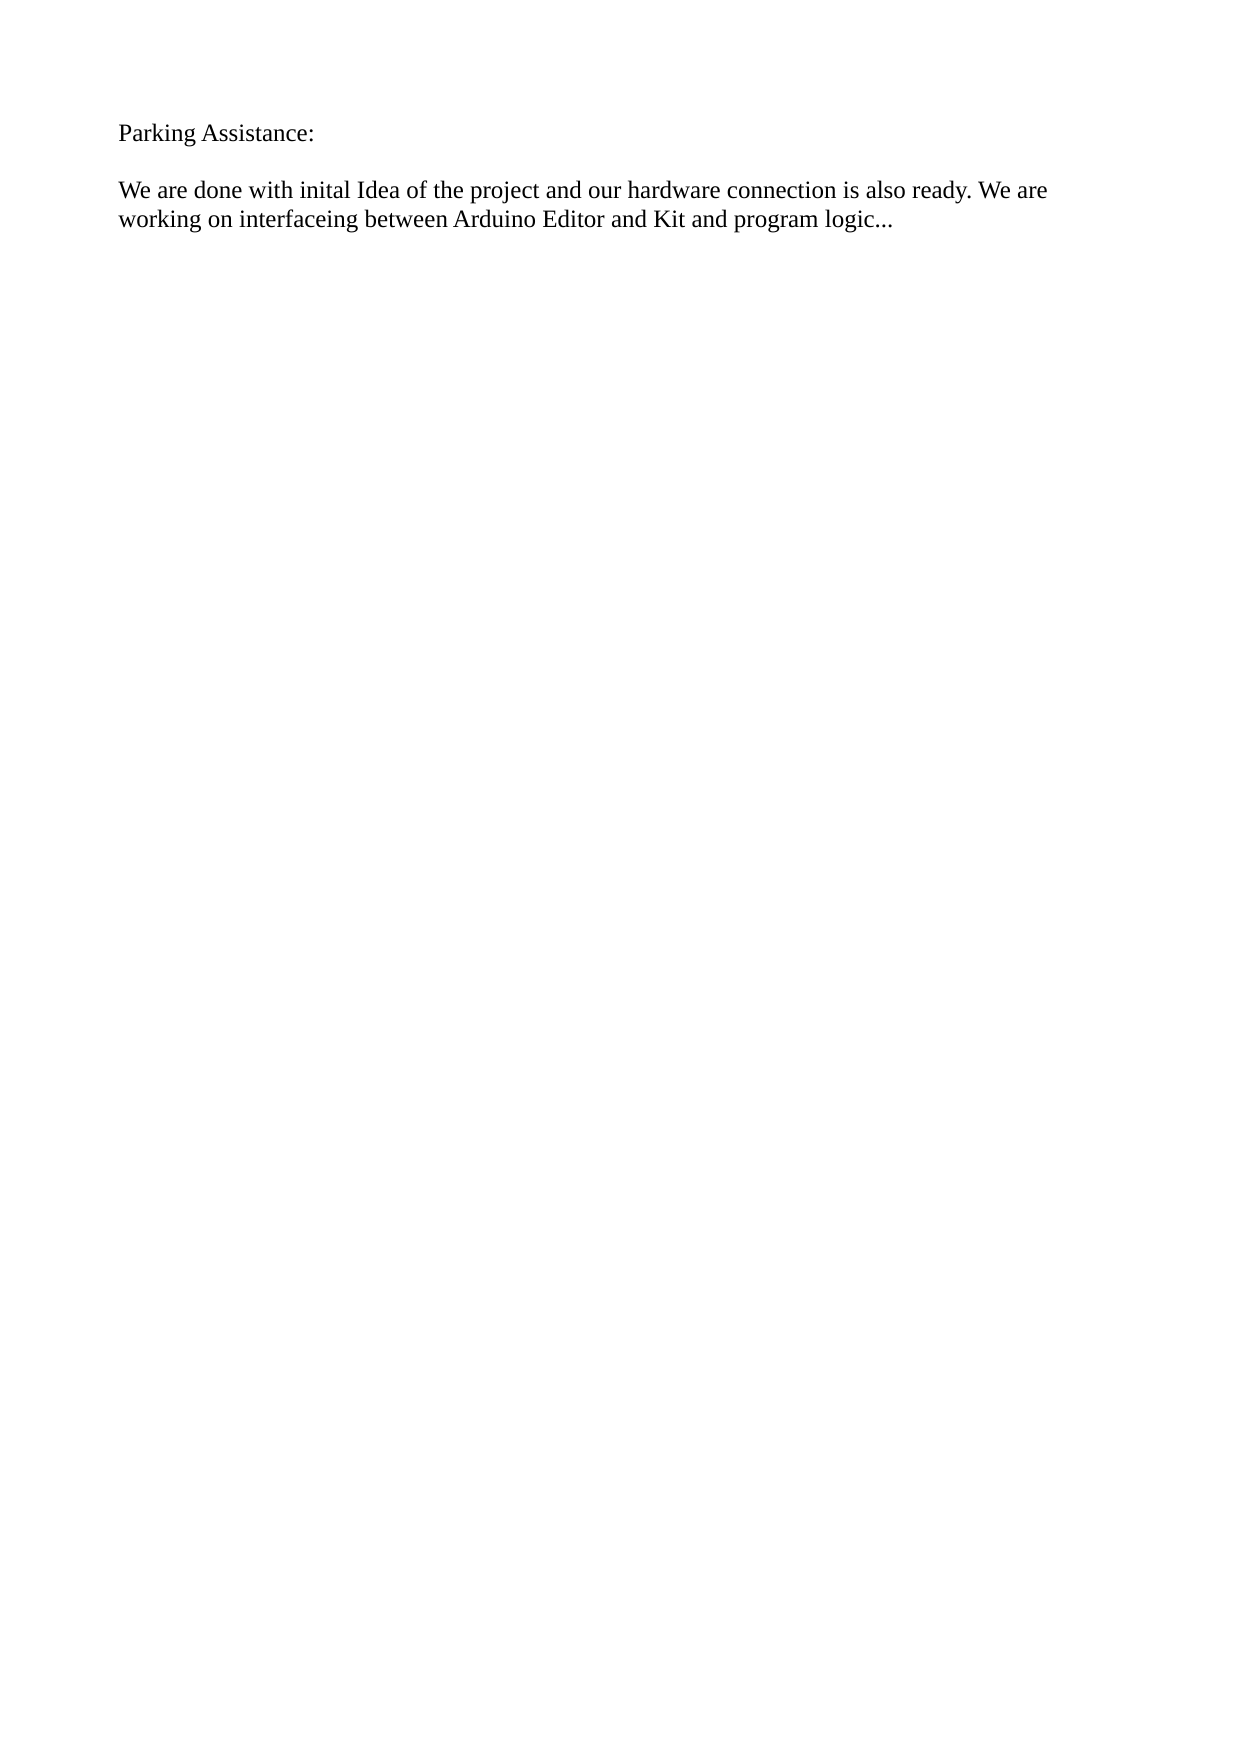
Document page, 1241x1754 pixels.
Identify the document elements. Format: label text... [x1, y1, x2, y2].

text Parking Assistance: [118, 118, 1122, 147]
text We are done with inital Idea of the project and our hardware connection is also ready. We are working on interfaceing between Arduino Editor and Kit and program logic... [118, 176, 1122, 233]
